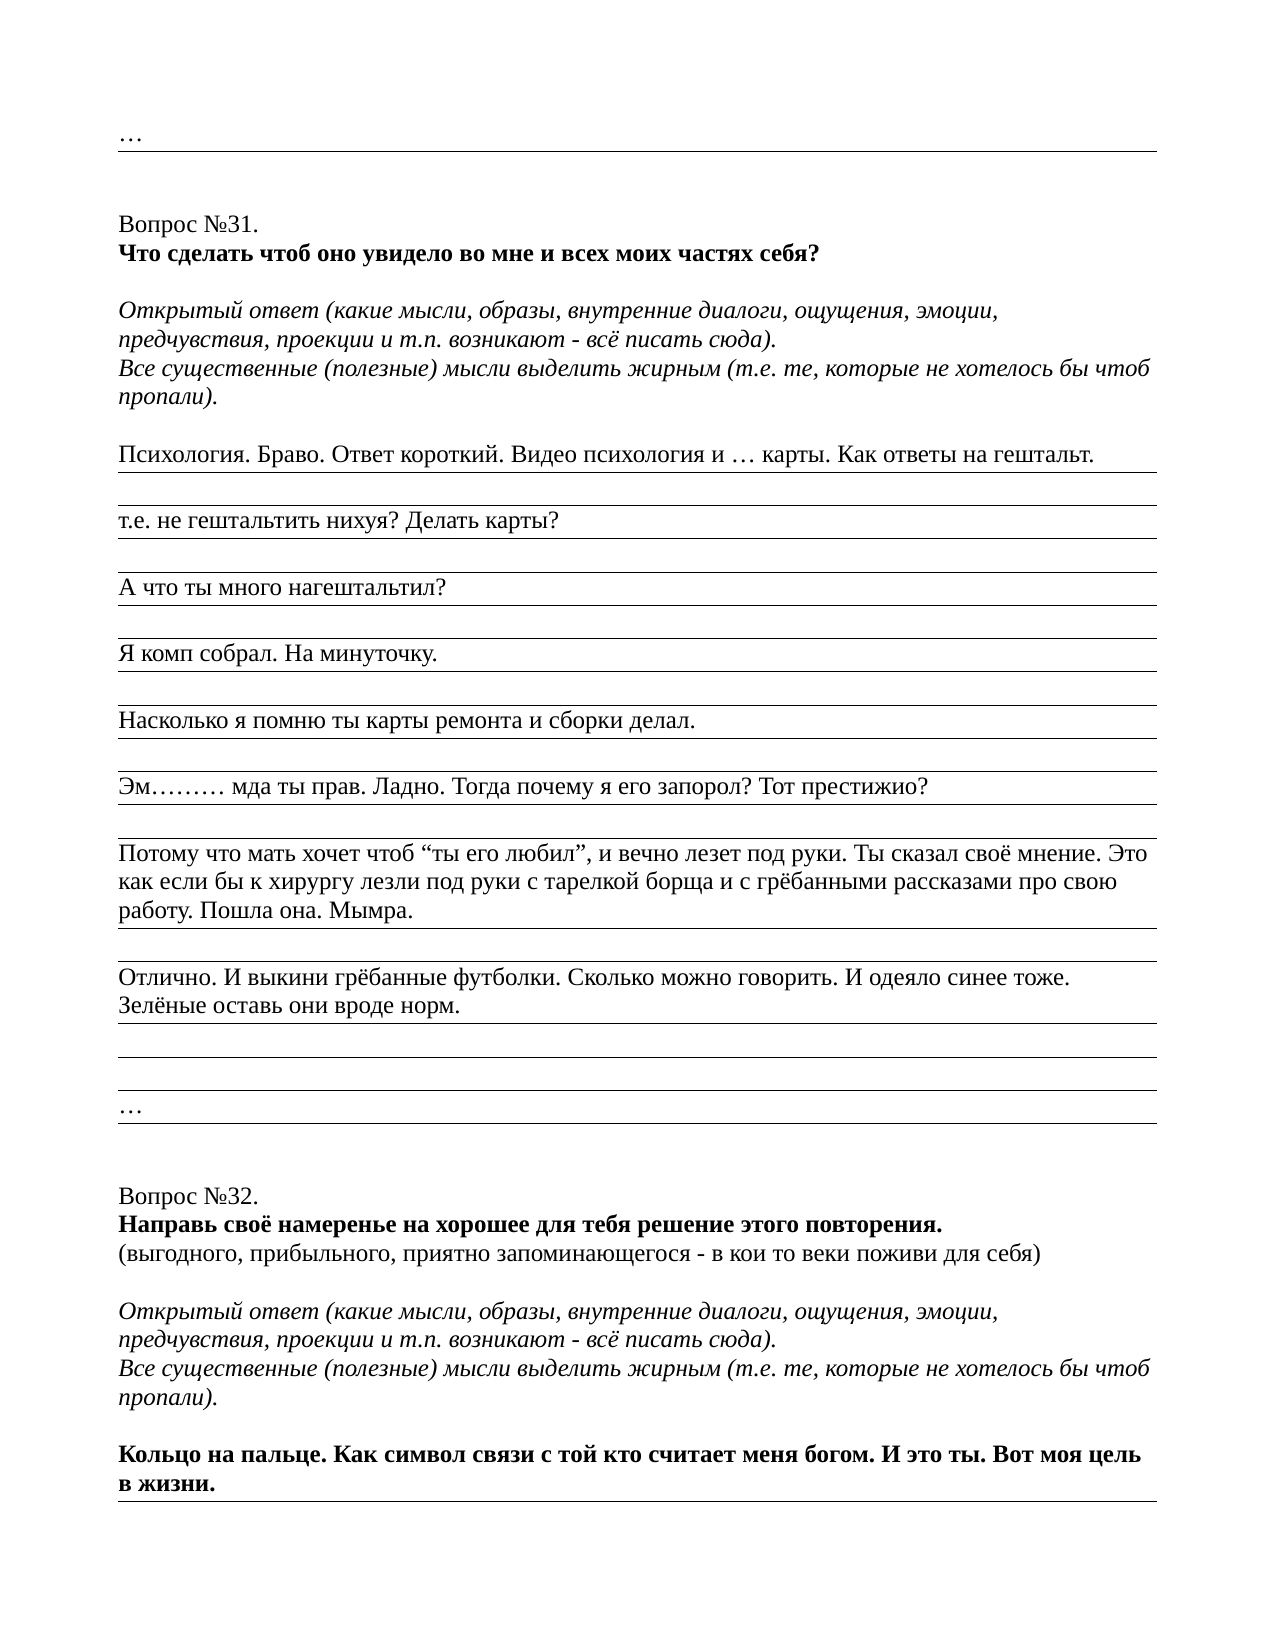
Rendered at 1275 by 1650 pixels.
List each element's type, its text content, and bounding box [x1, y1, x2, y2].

text Я комп собрал. На минуточку. [118, 639, 1157, 671]
text … [118, 1091, 1157, 1123]
text Все существенные (полезные) мысли выделить жирным (т.е. те, которые не хотелось бы чтоб пропали). [118, 1353, 1157, 1411]
text (выгодного, прибыльного, приятно запоминающегося - в кои то веки поживи для себя) [118, 1238, 1157, 1267]
text А что ты много нагештальтил? [118, 573, 1157, 605]
text Потому что мать хочет чтоб “ты его любил”, и вечно лезет под руки. Ты сказал своё мнение. Это как если бы к хирургу лезли под руки с тарелкой борща и с грёбанными рассказами про свою работу. Пошла она. Мымра. [118, 839, 1157, 928]
text Кольцо на пальце. Как символ связи с той кто считает меня богом. И это ты. Вот моя цель в жизни. [118, 1439, 1157, 1501]
text Направь своё намеренье на хорошее для тебя решение этого повторения. [118, 1209, 1157, 1238]
text т.е. не гештальтить нихуя? Делать карты? [118, 506, 1157, 538]
text Психология. Браво. Ответ короткий. Видео психология и … карты. Как ответы на гештальт. [118, 439, 1157, 472]
text Все существенные (полезные) мысли выделить жирным (т.е. те, которые не хотелось бы чтоб пропали). [118, 353, 1157, 410]
text Насколько я помню ты карты ремонта и сборки делал. [118, 706, 1157, 738]
text Что сделать чтоб оно увидело во мне и всех моих частях себя? [118, 238, 1157, 266]
text … [118, 118, 1157, 151]
text Вопрос №32. [118, 1181, 1157, 1209]
text Эм……… мда ты прав. Ладно. Тогда почему я его запорол? Тот престижио? [118, 772, 1157, 804]
text Открытый ответ (какие мысли, образы, внутренние диалоги, ощущения, эмоции, предчувствия, проекции и т.п. возникают - всё писать сюда). [118, 1296, 1157, 1353]
text Отлично. И выкини грёбанные футболки. Сколько можно говорить. И одеяло синее тоже. Зелёные оставь они вроде норм. [118, 962, 1157, 1023]
text Вопрос №31. [118, 209, 1157, 238]
text Открытый ответ (какие мысли, образы, внутренние диалоги, ощущения, эмоции, предчувствия, проекции и т.п. возникают - всё писать сюда). [118, 295, 1157, 353]
